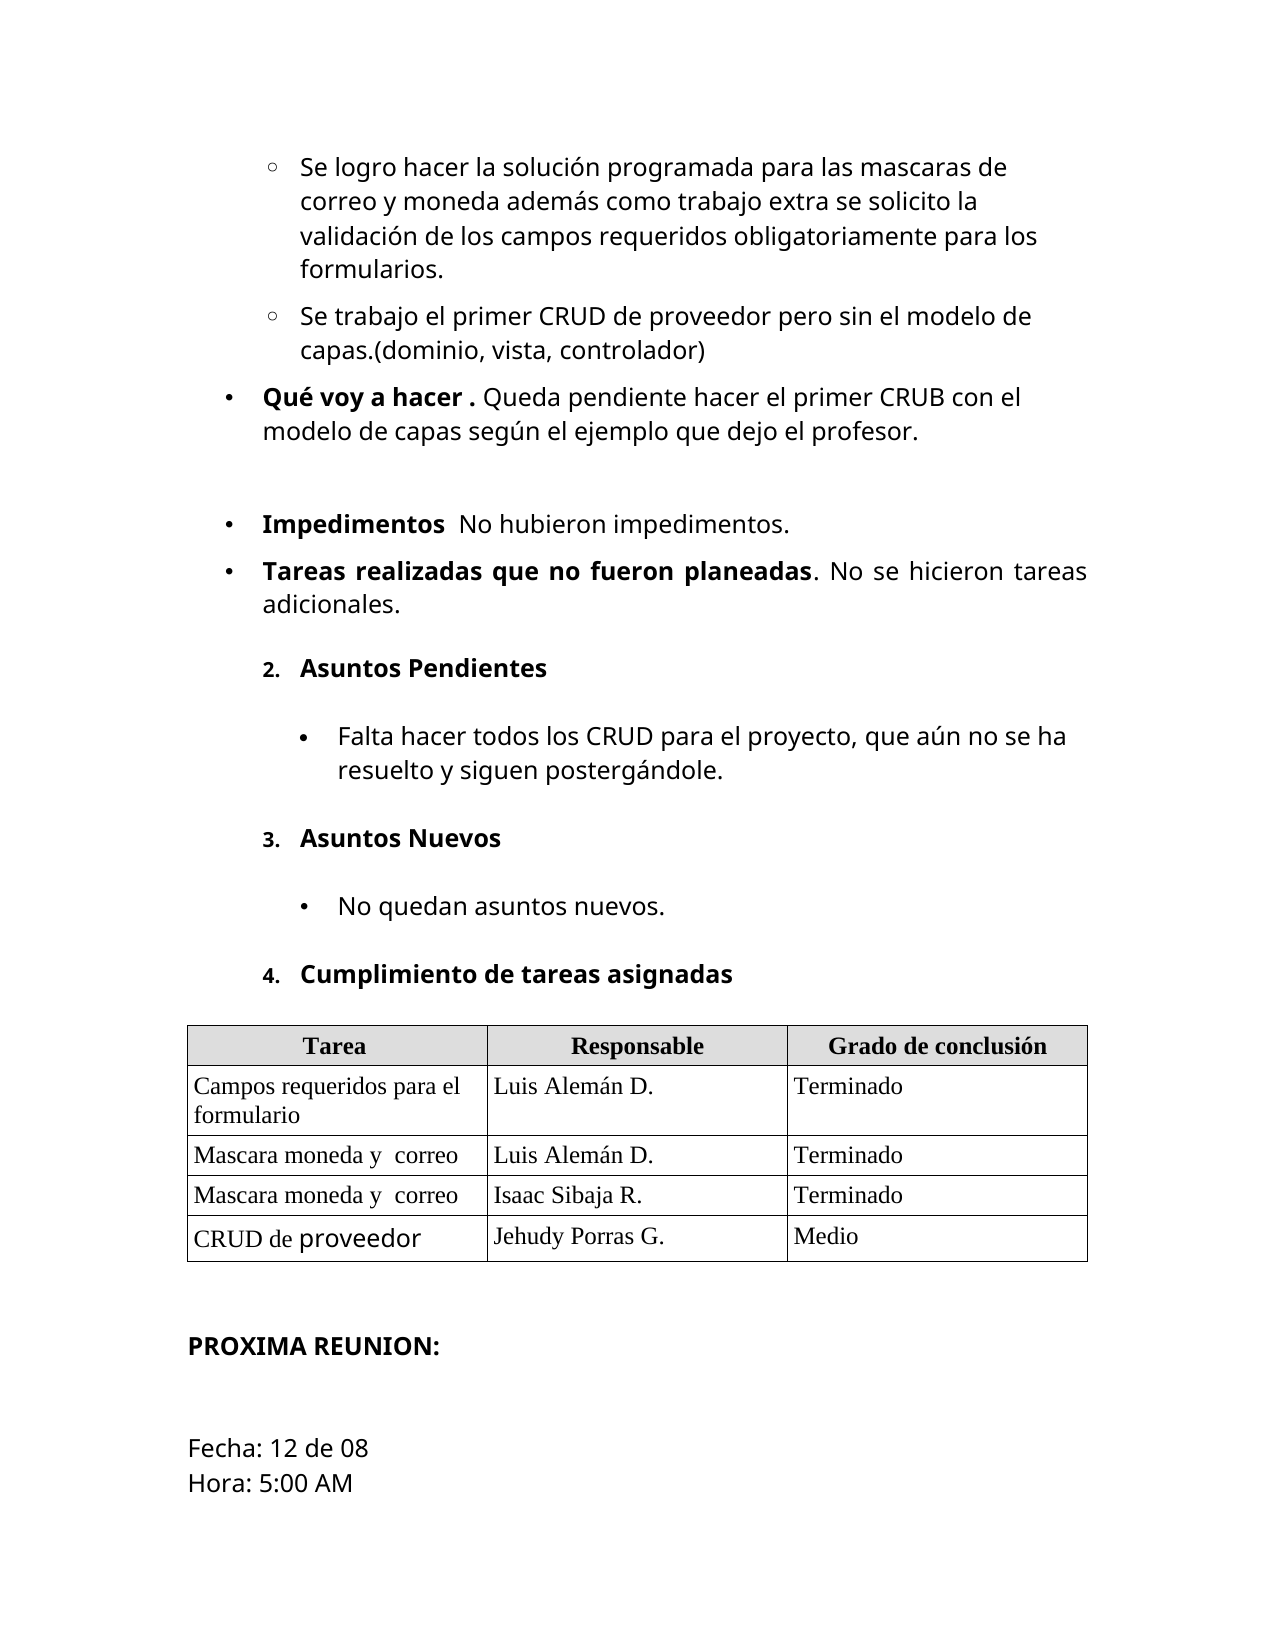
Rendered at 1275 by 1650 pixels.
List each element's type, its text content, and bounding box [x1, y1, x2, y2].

table_header Grado de conclusión [788, 1026, 1087, 1065]
list Tareas realizadas que no fueron planeadas. No se hicieron tareas adicionales. [225, 553, 1087, 621]
table_cell Medio [788, 1216, 1087, 1261]
table_cell Luis Alemán D. [488, 1136, 787, 1175]
table_header Tarea [188, 1026, 487, 1065]
list Se logro hacer la solución programada para las mascaras de correo y moneda además como trabajo extra se solicito la validación de los campos requeridos obligatoriamente para los formularios. [262, 150, 1087, 286]
table_cell Terminado [788, 1066, 1087, 1134]
list Asuntos Nuevos [262, 821, 1087, 855]
list No quedan asuntos nuevos. [300, 889, 1087, 923]
list Se trabajo el primer CRUD de proveedor pero sin el modelo de capas.(dominio, vista, controlador) [262, 299, 1087, 367]
table_cell Campos requeridos para el formulario [188, 1066, 487, 1134]
text Hora: 5:00 AM [187, 1465, 1087, 1499]
text Fecha: 12 de 08 [187, 1431, 1087, 1465]
list Impedimentos No hubieron impedimentos. [225, 507, 1087, 541]
table_cell Luis Alemán D. [488, 1066, 787, 1134]
list Falta hacer todos los CRUD para el proyecto, que aún no se ha resuelto y siguen postergándole. [300, 718, 1087, 787]
table_cell Jehudy Porras G. [488, 1216, 787, 1261]
list Qué voy a hacer . Queda pendiente hacer el primer CRUB con el modelo de capas según el ejemplo que dejo el profesor. [225, 379, 1087, 447]
table_header Responsable [488, 1026, 787, 1065]
table_cell Terminado [788, 1176, 1087, 1215]
table_cell Mascara moneda y correo [188, 1136, 487, 1175]
table_cell CRUD de proveedor [188, 1216, 487, 1261]
list Cumplimiento de tareas asignadas [262, 957, 1087, 991]
table_cell Terminado [788, 1136, 1087, 1175]
table_cell Mascara moneda y correo [188, 1176, 487, 1215]
list Asuntos Pendientes [262, 650, 1087, 684]
table_cell Isaac Sibaja R. [488, 1176, 787, 1215]
text PROXIMA REUNION: [187, 1329, 1087, 1363]
